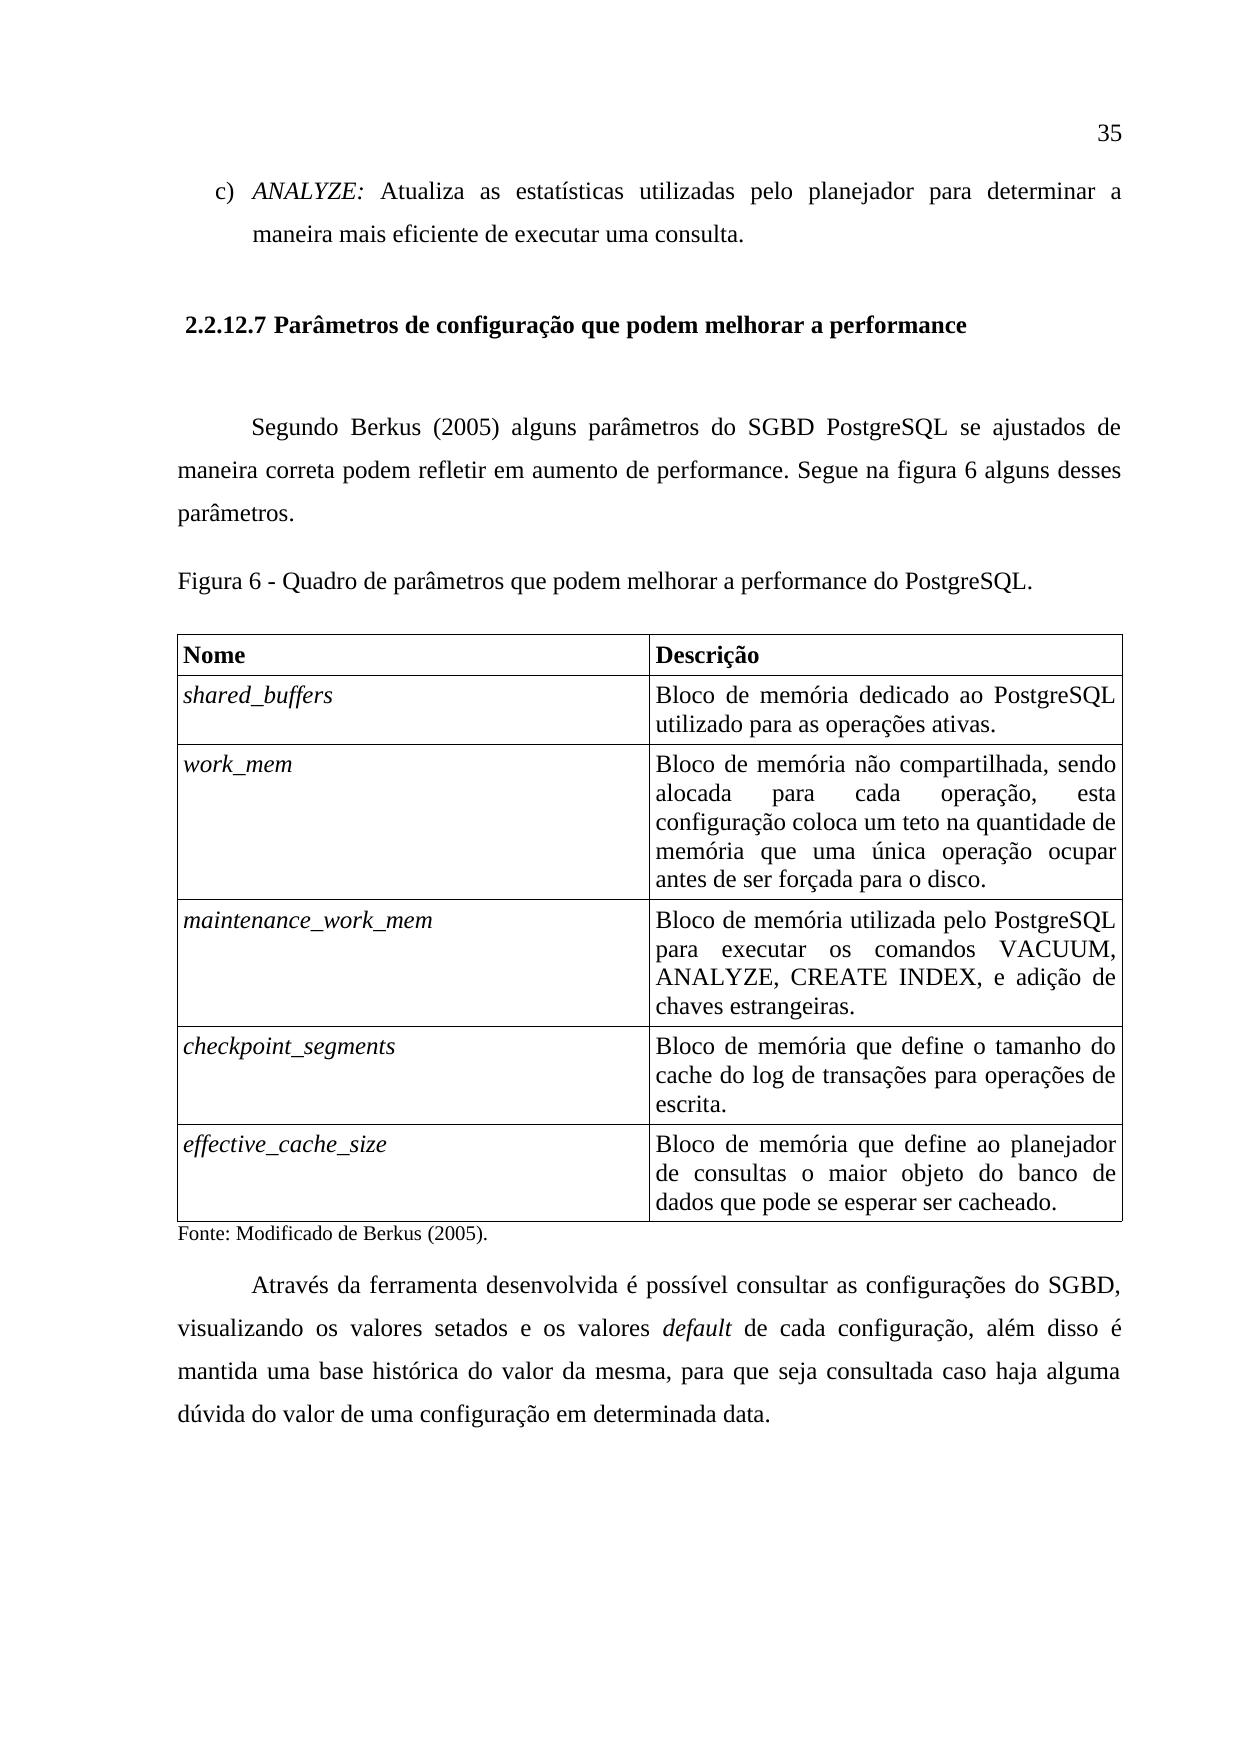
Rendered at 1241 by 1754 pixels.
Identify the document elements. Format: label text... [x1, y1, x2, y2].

table_header Nome [178, 635, 649, 675]
table_cell shared_buffers [178, 676, 649, 744]
table_cell work_mem [178, 745, 649, 899]
list ANALYZE: Atualiza as estatísticas utilizadas pelo planejador para determinar a maneira mais eficiente de executar uma consulta. [215, 176, 1122, 248]
text Através da ferramenta desenvolvida é possível consultar as configurações do SGBD, visualizando os valores setados e os valores default de cada configuração, além disso é mantida uma base histórica do valor da mesma, para que seja consultada caso haja alguma dúvida do valor de uma configuração em determinada data. [177, 1270, 1122, 1428]
list Parâmetros de configuração que podem melhorar a performance [185, 311, 1122, 339]
table_header Descrição [650, 635, 1122, 675]
table_cell Bloco de memória que define o tamanho do cache do log de transações para operações de escrita. [650, 1027, 1122, 1123]
table_cell Bloco de memória não compartilhada, sendo alocada para cada operação, esta configuração coloca um teto na quantidade de memória que uma única operação ocupar antes de ser forçada para o disco. [650, 745, 1122, 899]
table_cell checkpoint_segments [178, 1027, 649, 1123]
table_cell effective_cache_size [178, 1125, 649, 1221]
text Figura 6 - Quadro de parâmetros que podem melhorar a performance do PostgreSQL. [177, 566, 1122, 595]
text Fonte: Modificado de Berkus (2005). [177, 1222, 1122, 1245]
table_cell maintenance_work_mem [178, 900, 649, 1026]
table_cell Bloco de memória dedicado ao PostgreSQL utilizado para as operações ativas. [650, 676, 1122, 744]
table_cell Bloco de memória que define ao planejador de consultas o maior objeto do banco de dados que pode se esperar ser cacheado. [650, 1125, 1122, 1221]
table_cell Bloco de memória utilizada pelo PostgreSQL para executar os comandos VACUUM, ANALYZE, CREATE INDEX, e adição de chaves estrangeiras. [650, 900, 1122, 1026]
text Segundo Berkus (2005) alguns parâmetros do SGBD PostgreSQL se ajustados de maneira correta podem refletir em aumento de performance. Segue na figura 6 alguns desses parâmetros. [177, 412, 1122, 527]
